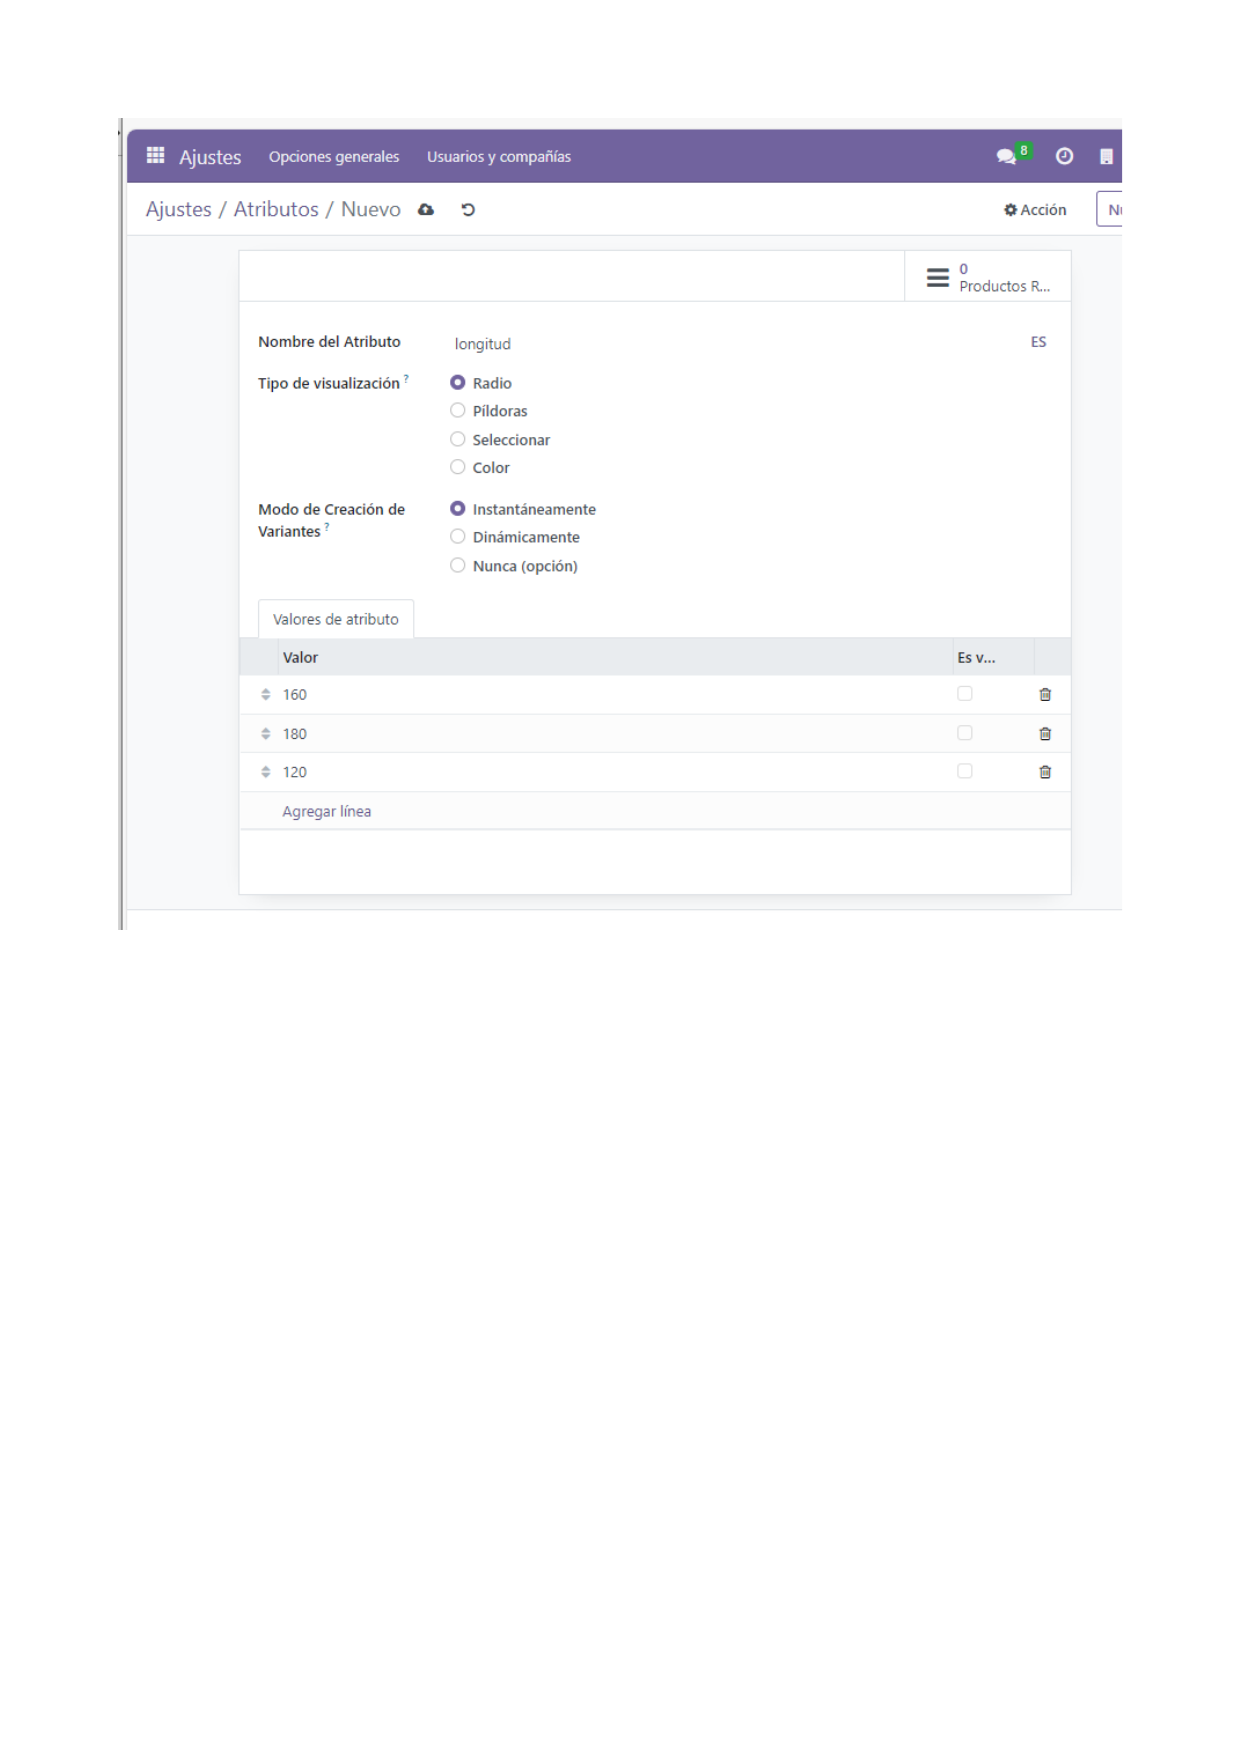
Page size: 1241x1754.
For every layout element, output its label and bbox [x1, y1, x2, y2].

picture [118, 118, 1123, 930]
